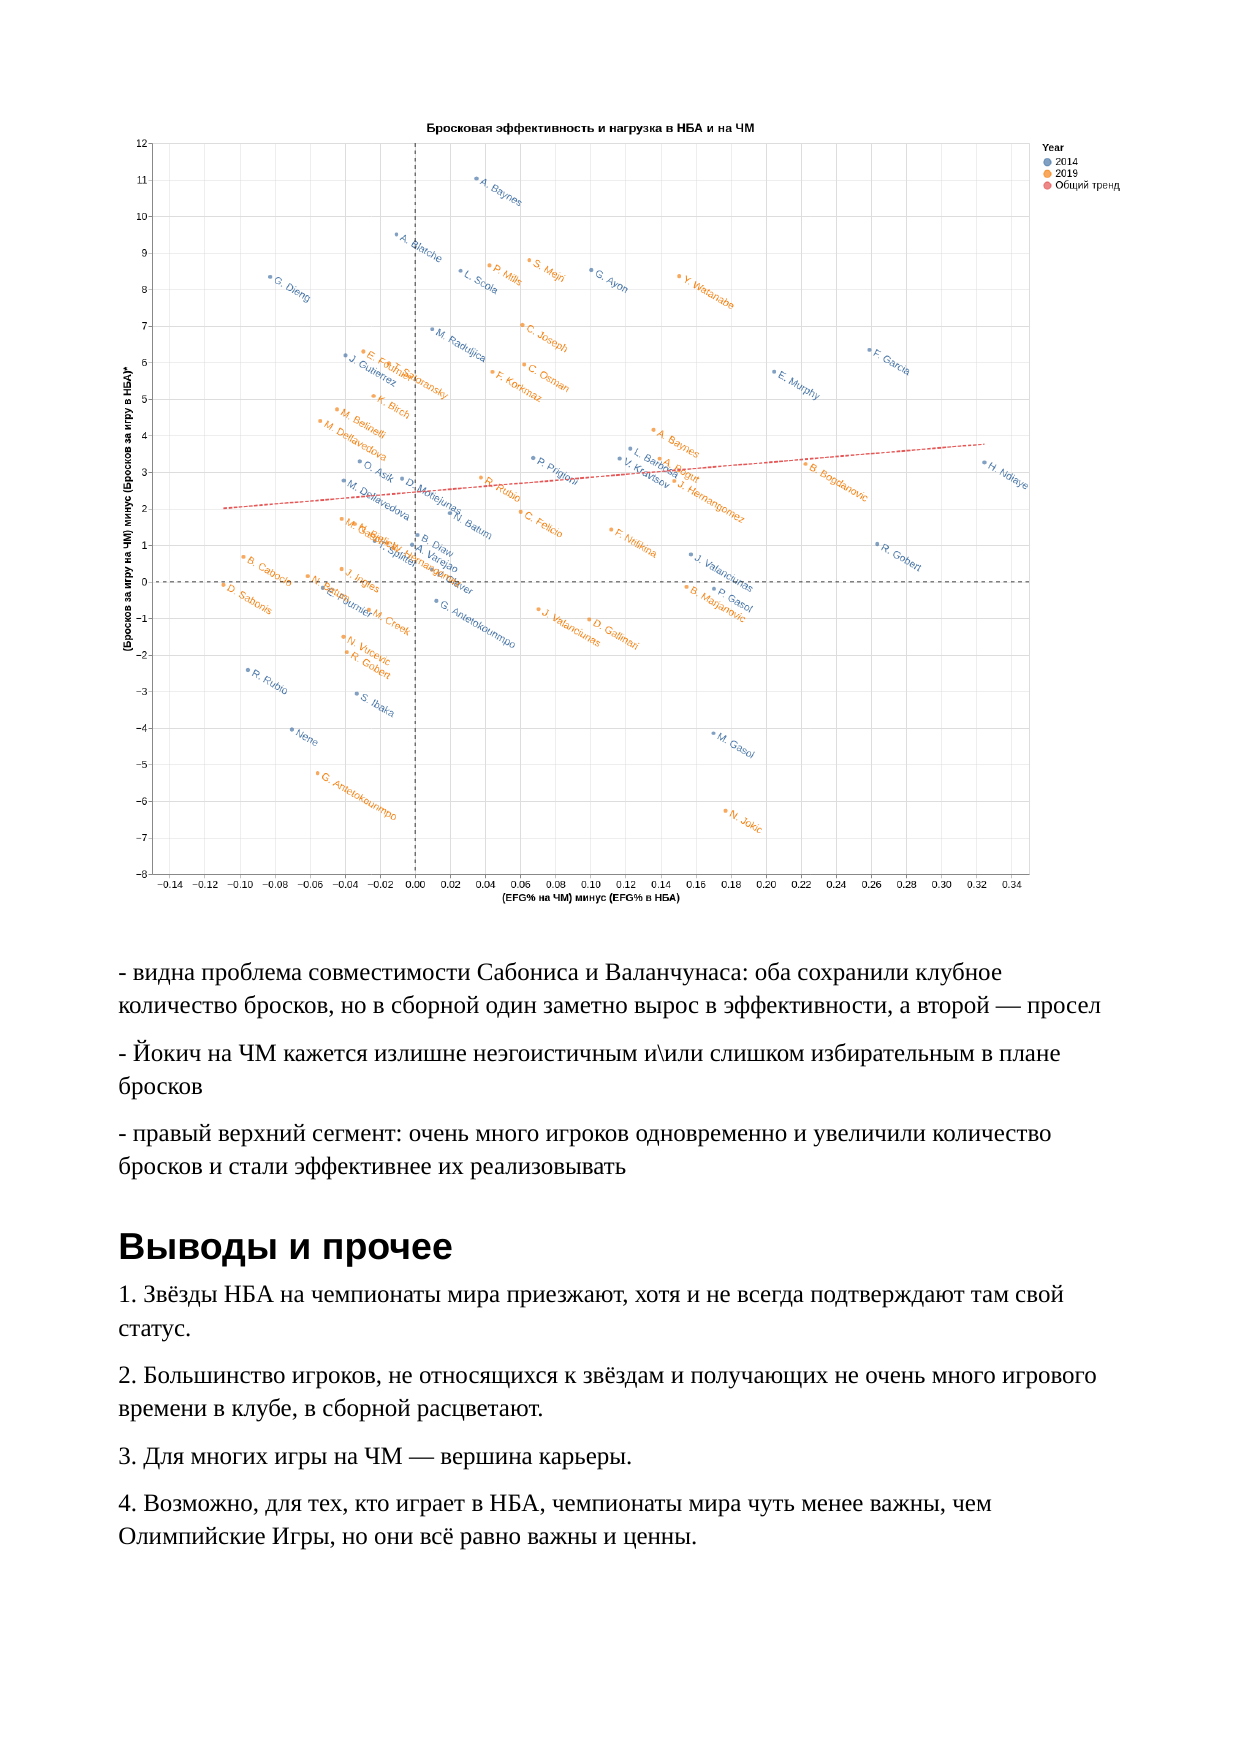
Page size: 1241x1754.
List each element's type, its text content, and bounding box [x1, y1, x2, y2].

text - правый верхний сегмент: очень много игроков одновременно и увеличили количество бросков и стали эффективнее их реализовывать [118, 1118, 1122, 1180]
text - Йокич на ЧМ кажется излишне неэгоистичным и\или слишком избирательным в плане бросков [118, 1038, 1122, 1099]
subtitle Выводы и прочее [118, 1224, 1122, 1267]
text - видна проблема совместимости Сабониса и Валанчунаса: оба сохранили клубное количество бросков, но в сборной один заметно вырос в эффективности, а второй — просел [118, 957, 1122, 1019]
text 1. Звёзды НБА на чемпионаты мира приезжают, хотя и не всегда подтверждают там свой статус. [118, 1279, 1122, 1341]
text 3. Для многих игры на ЧМ — вершина карьеры. [118, 1441, 1122, 1469]
text 2. Большинство игроков, не относящихся к звёздам и получающих не очень много игрового времени в клубе, в сборной расцветают. [118, 1360, 1122, 1422]
text 4. Возможно, для тех, кто играет в НБА, чемпионаты мира чуть менее важны, чем Олимпийские Игры, но они всё равно важны и ценны. [118, 1488, 1122, 1550]
picture [118, 118, 1123, 906]
